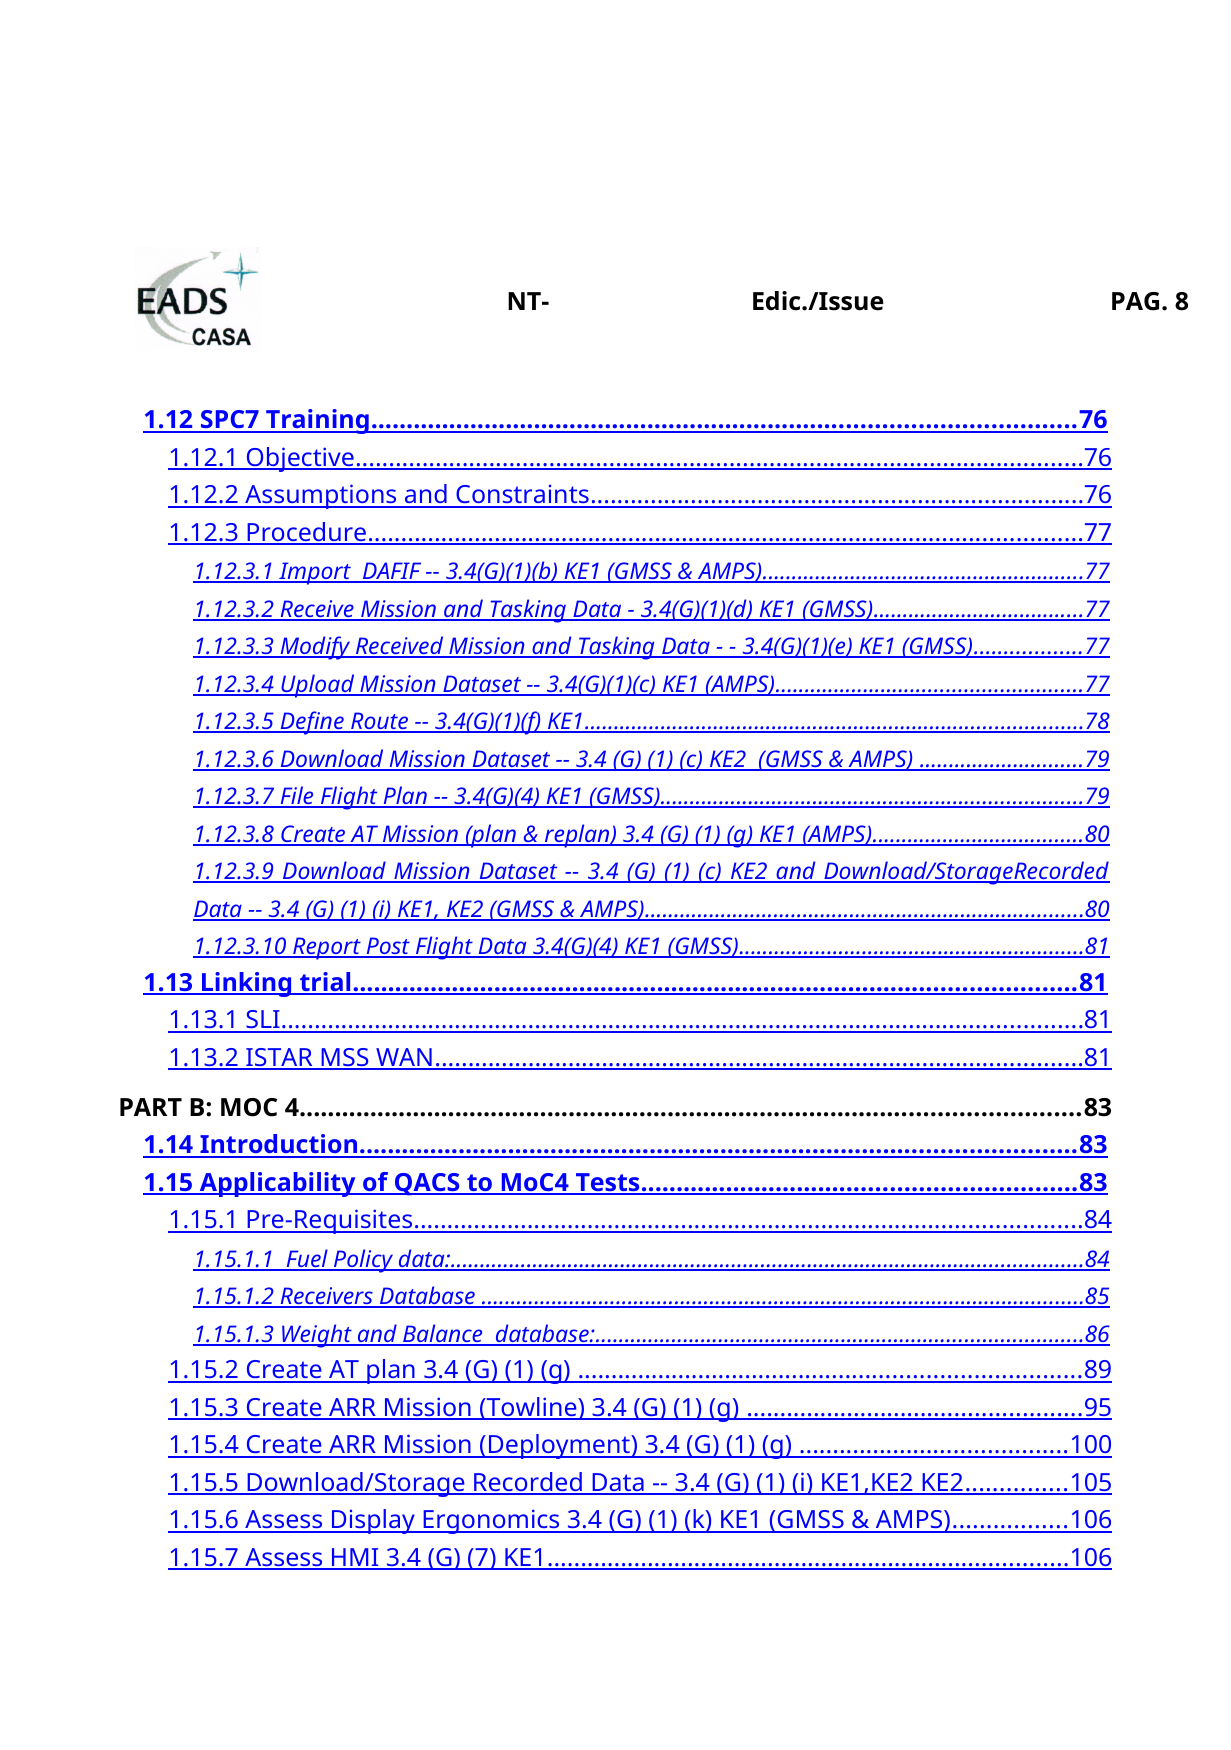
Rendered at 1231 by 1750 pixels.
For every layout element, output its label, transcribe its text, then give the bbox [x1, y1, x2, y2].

text 1.15.7 Assess HMI 3.4 (G) (7) KE1 106 [168, 1536, 1112, 1568]
text 1.15.4 Create ARR Mission (Deployment) 3.4 (G) (1) (g) 100 [168, 1424, 1112, 1456]
text 1.15.3 Create ARR Mission (Towline) 3.4 (G) (1) (g) 95 [168, 1386, 1112, 1418]
picture [134, 247, 261, 350]
text 1.12.3 Procedure 77 [168, 511, 1112, 543]
text 1.13.1 SLI 81 [168, 999, 1112, 1031]
text [143, 1195, 1107, 1199]
text 1.15.1.2 Receivers Database 85 [193, 1274, 1112, 1311]
text 1.12.3.9 Download Mission Dataset -- 3.4 (G) (1) (c) KE2 and Download/StorageRecorded Data -- 3.4 (G) (1) (i) KE1, KE2 (GMSS & AMPS) 80 [193, 849, 1112, 924]
text 1.12.3.5 Define Route -- 3.4(G)(1)(f) KE1 78 [193, 699, 1112, 736]
text 1.12.1 Objective 76 [168, 436, 1112, 468]
text 1.12.3.8 Create AT Mission (plan & replan) 3.4 (G) (1) (g) KE1 (AMPS) 80 [193, 811, 1112, 849]
text 1.15.6 Assess Display Ergonomics 3.4 (G) (1) (k) KE1 (GMSS & AMPS) 106 [168, 1499, 1112, 1531]
text 1.12.3.6 Download Mission Dataset -- 3.4 (G) (1) (c) KE2 (GMSS & AMPS) 79 [193, 736, 1112, 774]
text [168, 470, 1112, 474]
text 1.15.1 Pre-Requisites 84 [168, 1199, 1112, 1231]
text 1.13.2 ISTAR MSS WAN 81 [168, 1036, 1112, 1068]
text 1.12.3.3 Modify Received Mission and Tasking Data - - 3.4(G)(1)(e) KE1 (GMSS) 77 [193, 624, 1112, 661]
text 1.15.2 Create AT plan 3.4 (G) (1) (g) 89 [168, 1349, 1112, 1381]
text 1.12.3.10 Report Post Flight Data 3.4(G)(4) KE1 (GMSS) 81 [193, 924, 1112, 961]
text 1.12.3.7 File Flight Plan -- 3.4(G)(4) KE1 (GMSS) 79 [193, 774, 1112, 811]
text [168, 1495, 1112, 1499]
text [168, 1570, 1112, 1574]
text 1.12.3.1 Import DAFIF -- 3.4(G)(1)(b) KE1 (GMSS & AMPS) 77 [193, 549, 1112, 586]
text 1.12.2 Assumptions and Constraints 76 [168, 474, 1112, 506]
text 1.15.1.1 Fuel Policy data: 84 [193, 1236, 1112, 1274]
text [168, 1420, 1112, 1424]
text [168, 1070, 1112, 1074]
text PART B: MoC 4 83 [118, 1086, 1112, 1124]
text 1.15 Applicability of QACS to MoC4 Tests 83 [143, 1161, 1107, 1193]
text 1.15.1.3 Weight and Balance database: 86 [193, 1311, 1112, 1349]
text 1.12.3.4 Upload Mission Dataset -- 3.4(G)(1)(c) KE1 (AMPS) 77 [193, 661, 1112, 699]
text 1.13 Linking trial 81 [143, 961, 1107, 993]
text 1.12.3.2 Receive Mission and Tasking Data - 3.4(G)(1)(d) KE1 (GMSS) 77 [193, 586, 1112, 624]
text 1.12 SPC7 Training 76 [143, 399, 1107, 431]
text 1.14 Introduction 83 [143, 1124, 1107, 1156]
text [168, 545, 1112, 549]
text 1.15.5 Download/Storage Recorded Data -- 3.4 (G) (1) (i) KE1,KE2 KE2 105 [168, 1461, 1112, 1493]
text [143, 995, 1107, 999]
